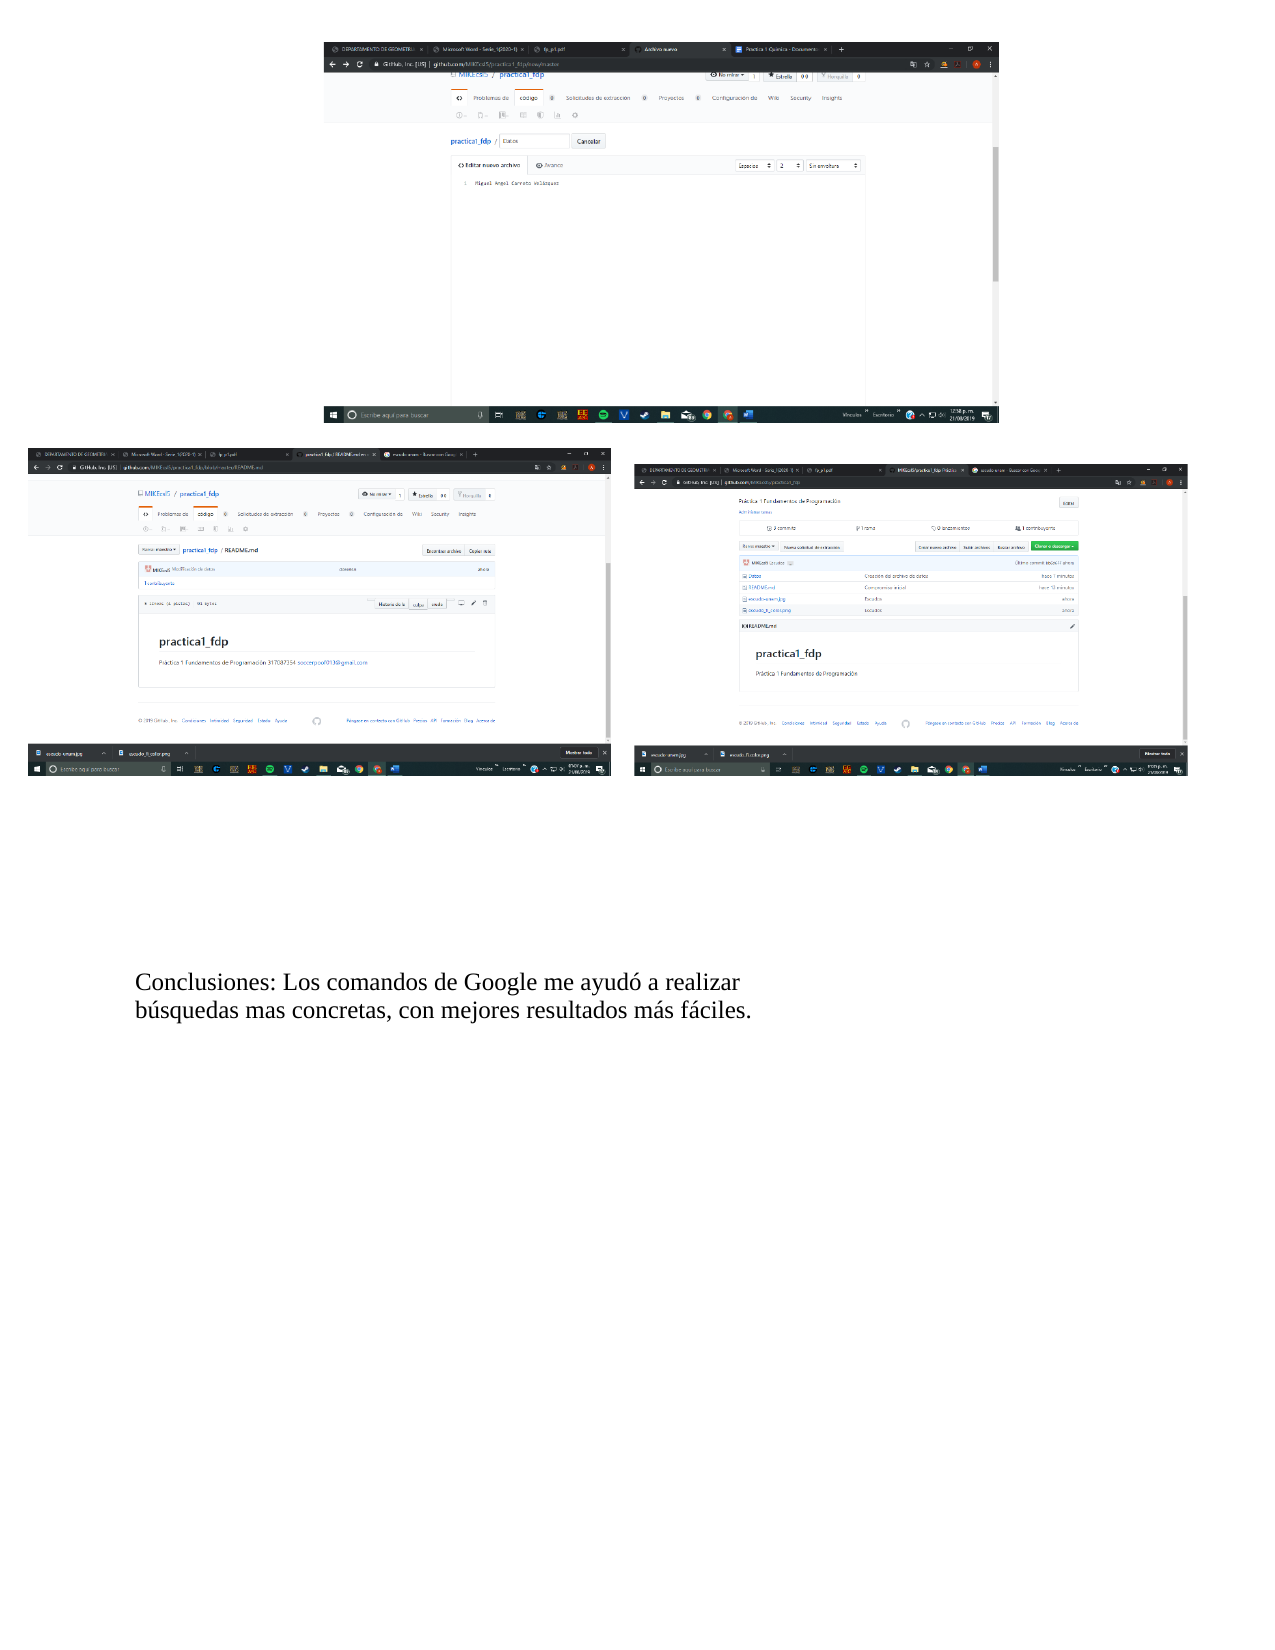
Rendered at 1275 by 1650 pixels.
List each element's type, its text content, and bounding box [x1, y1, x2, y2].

text Conclusiones: Los comandos de Google me ayudó a realizar búsquedas mas concretas, con mejores resultados más fáciles. [135, 967, 764, 1024]
